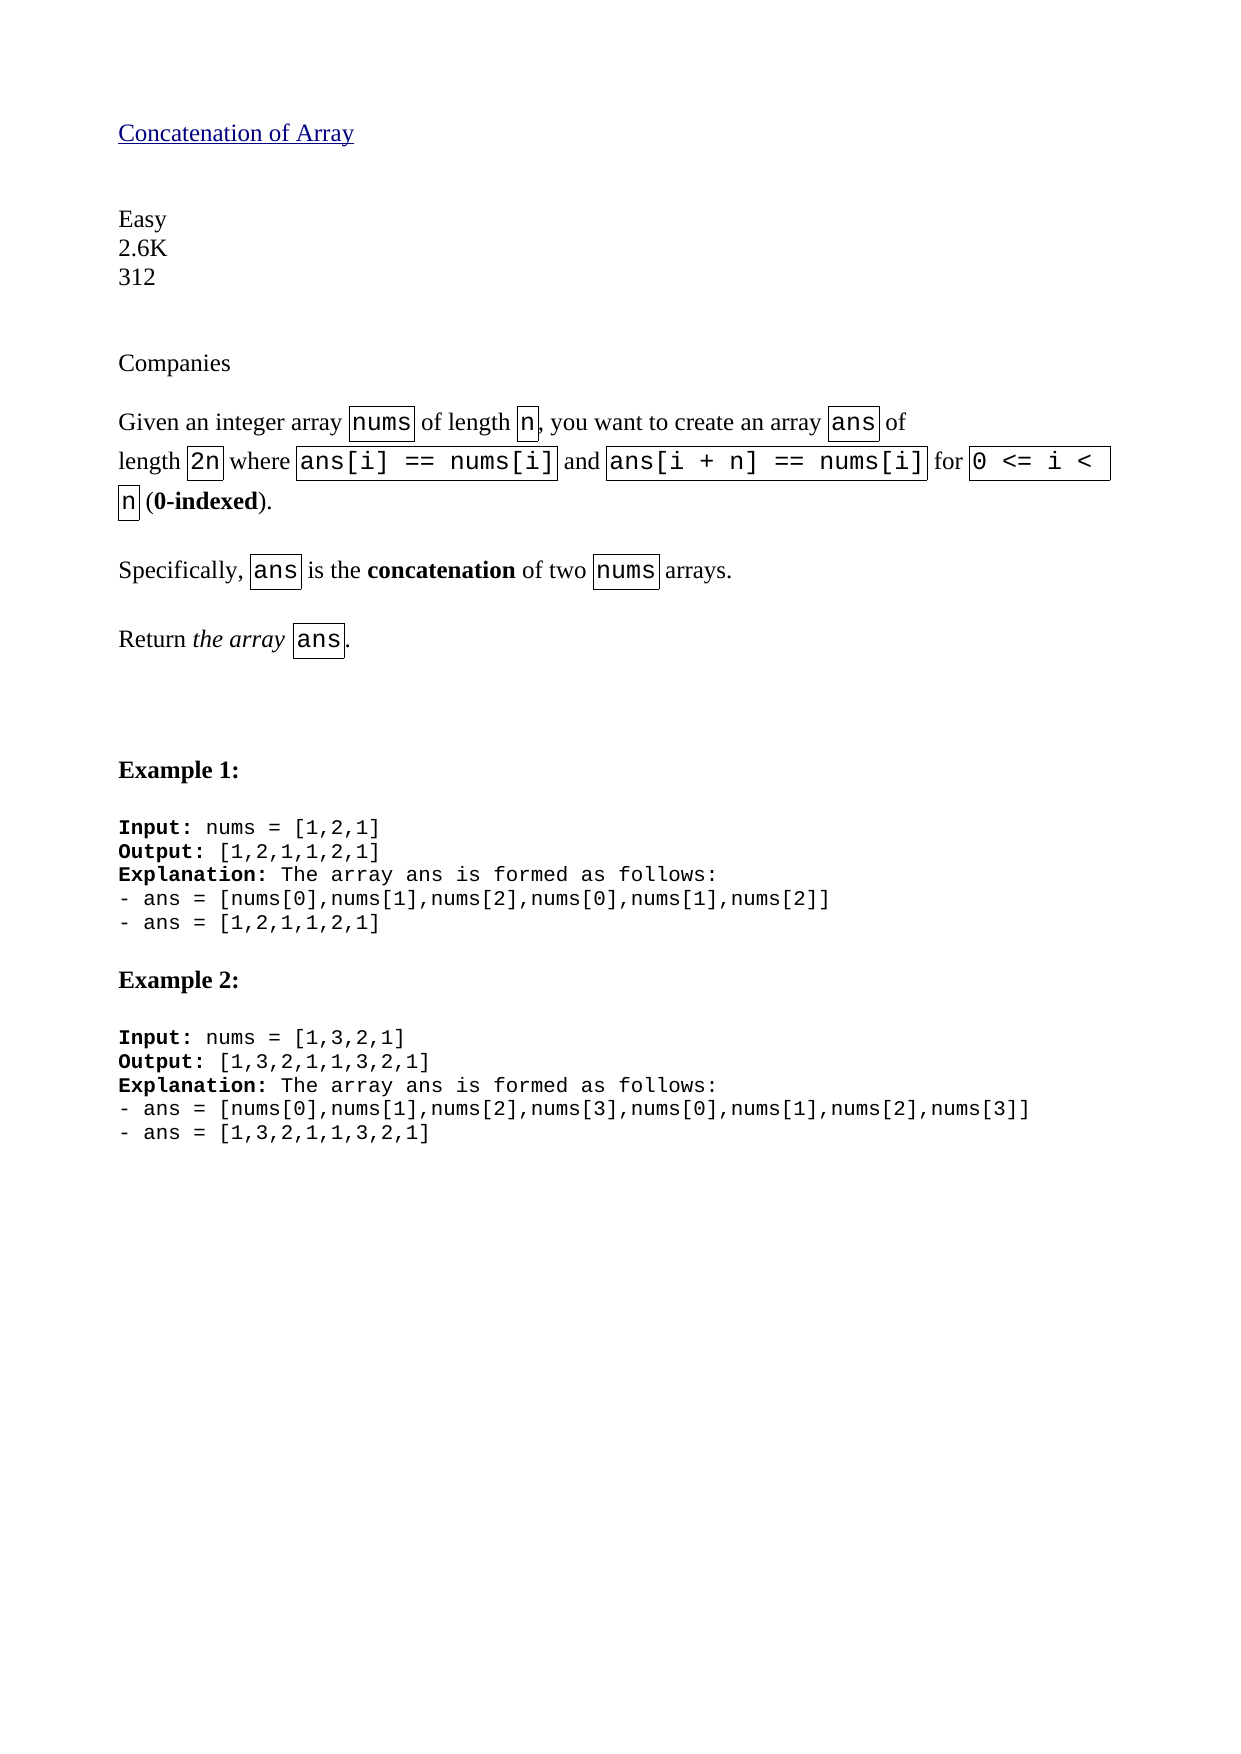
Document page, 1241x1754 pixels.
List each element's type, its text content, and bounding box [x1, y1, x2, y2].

text . [345, 623, 1122, 658]
text Given an integer array nums of length n, you want to create an array ans of length 2n where ans[i] == nums[i] and ans[i + n] == nums[i] for 0 <= i < n (0-indexed). [118, 406, 1122, 520]
text 2.6K [118, 233, 1122, 262]
text Easy [118, 204, 1122, 233]
text nums [594, 555, 659, 589]
text Return the array [118, 623, 293, 658]
text - ans = [nums[0],nums[1],nums[2],nums[3],nums[0],nums[1],nums[2],nums[3]] [118, 1098, 1122, 1122]
text Output: [1,2,1,1,2,1] [118, 841, 1122, 864]
text Explanation: The array ans is formed as follows: [118, 1075, 1122, 1098]
text Input: nums = [1,3,2,1] [118, 1027, 1122, 1051]
text ans [251, 555, 301, 589]
text - ans = [nums[0],nums[1],nums[2],nums[0],nums[1],nums[2]] [118, 888, 1122, 912]
text ans [294, 624, 344, 658]
text is the concatenation of two [302, 554, 593, 589]
text 312 [118, 262, 1122, 291]
text Concatenation of Array [118, 118, 1122, 147]
text - ans = [1,3,2,1,1,3,2,1] [118, 1122, 1122, 1146]
text Explanation: The array ans is formed as follows: [118, 864, 1122, 888]
text Input: nums = [1,2,1] [118, 817, 1122, 841]
text Example 2: [118, 965, 1122, 994]
text arrays. [660, 554, 1122, 589]
text Companies [118, 348, 1122, 377]
text Specifically, [118, 554, 250, 589]
text Example 1: [118, 755, 1122, 783]
text - ans = [1,2,1,1,2,1] [118, 912, 1122, 935]
text Output: [1,3,2,1,1,3,2,1] [118, 1051, 1122, 1075]
